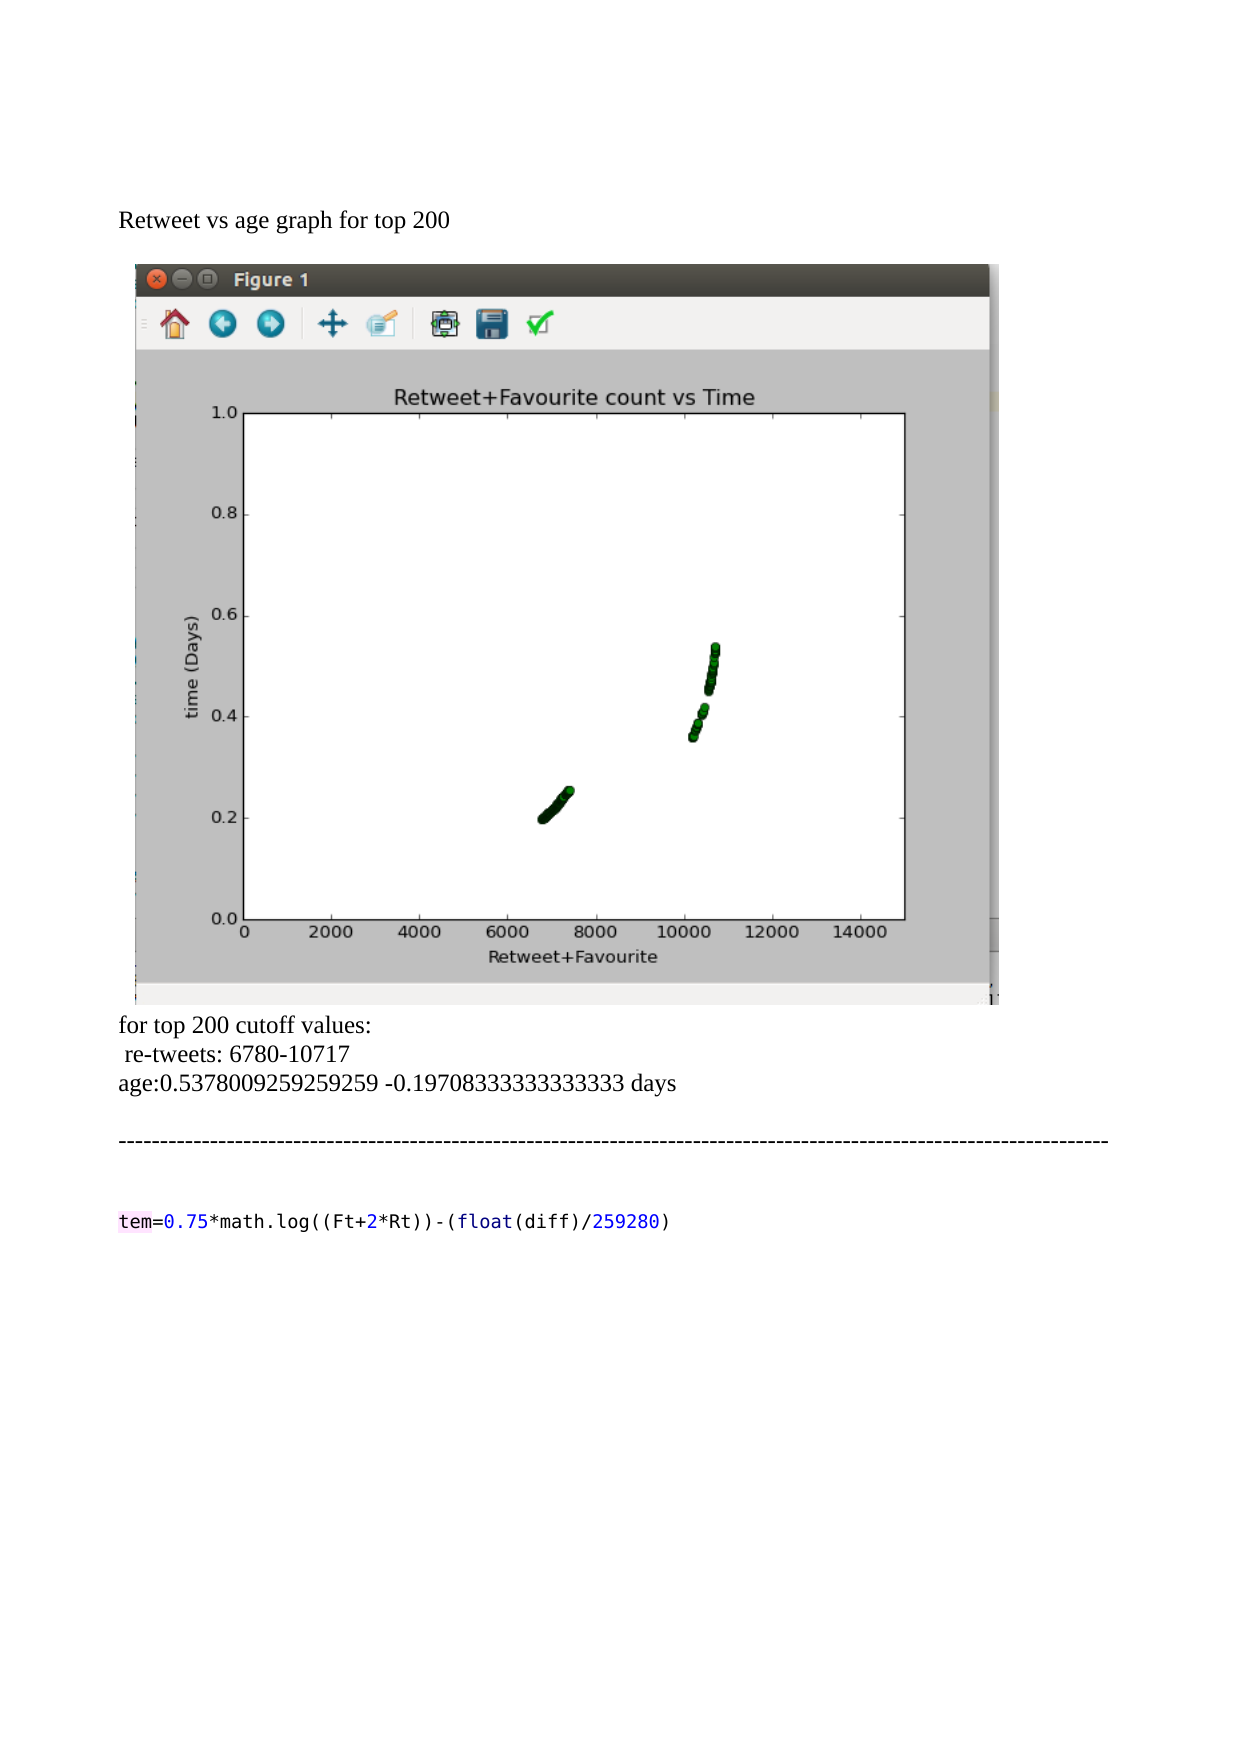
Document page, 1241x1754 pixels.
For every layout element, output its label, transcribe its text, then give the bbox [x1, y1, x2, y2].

text Retweet vs age graph for top 200 [118, 205, 1122, 234]
text for top 200 cutoff values: [118, 1010, 1122, 1039]
text re-tweets: 6780-10717 [118, 1039, 1122, 1068]
picture [135, 264, 999, 1005]
text ----------------------------------------------------------------------------------------------------------------------- [118, 1125, 1122, 1154]
text age:0.5378009259259259 -0.19708333333333333 days [118, 1068, 1122, 1096]
text tem=0.75*math.log((Ft+2*Rt))-(float(diff)/259280) [118, 1211, 1122, 1233]
